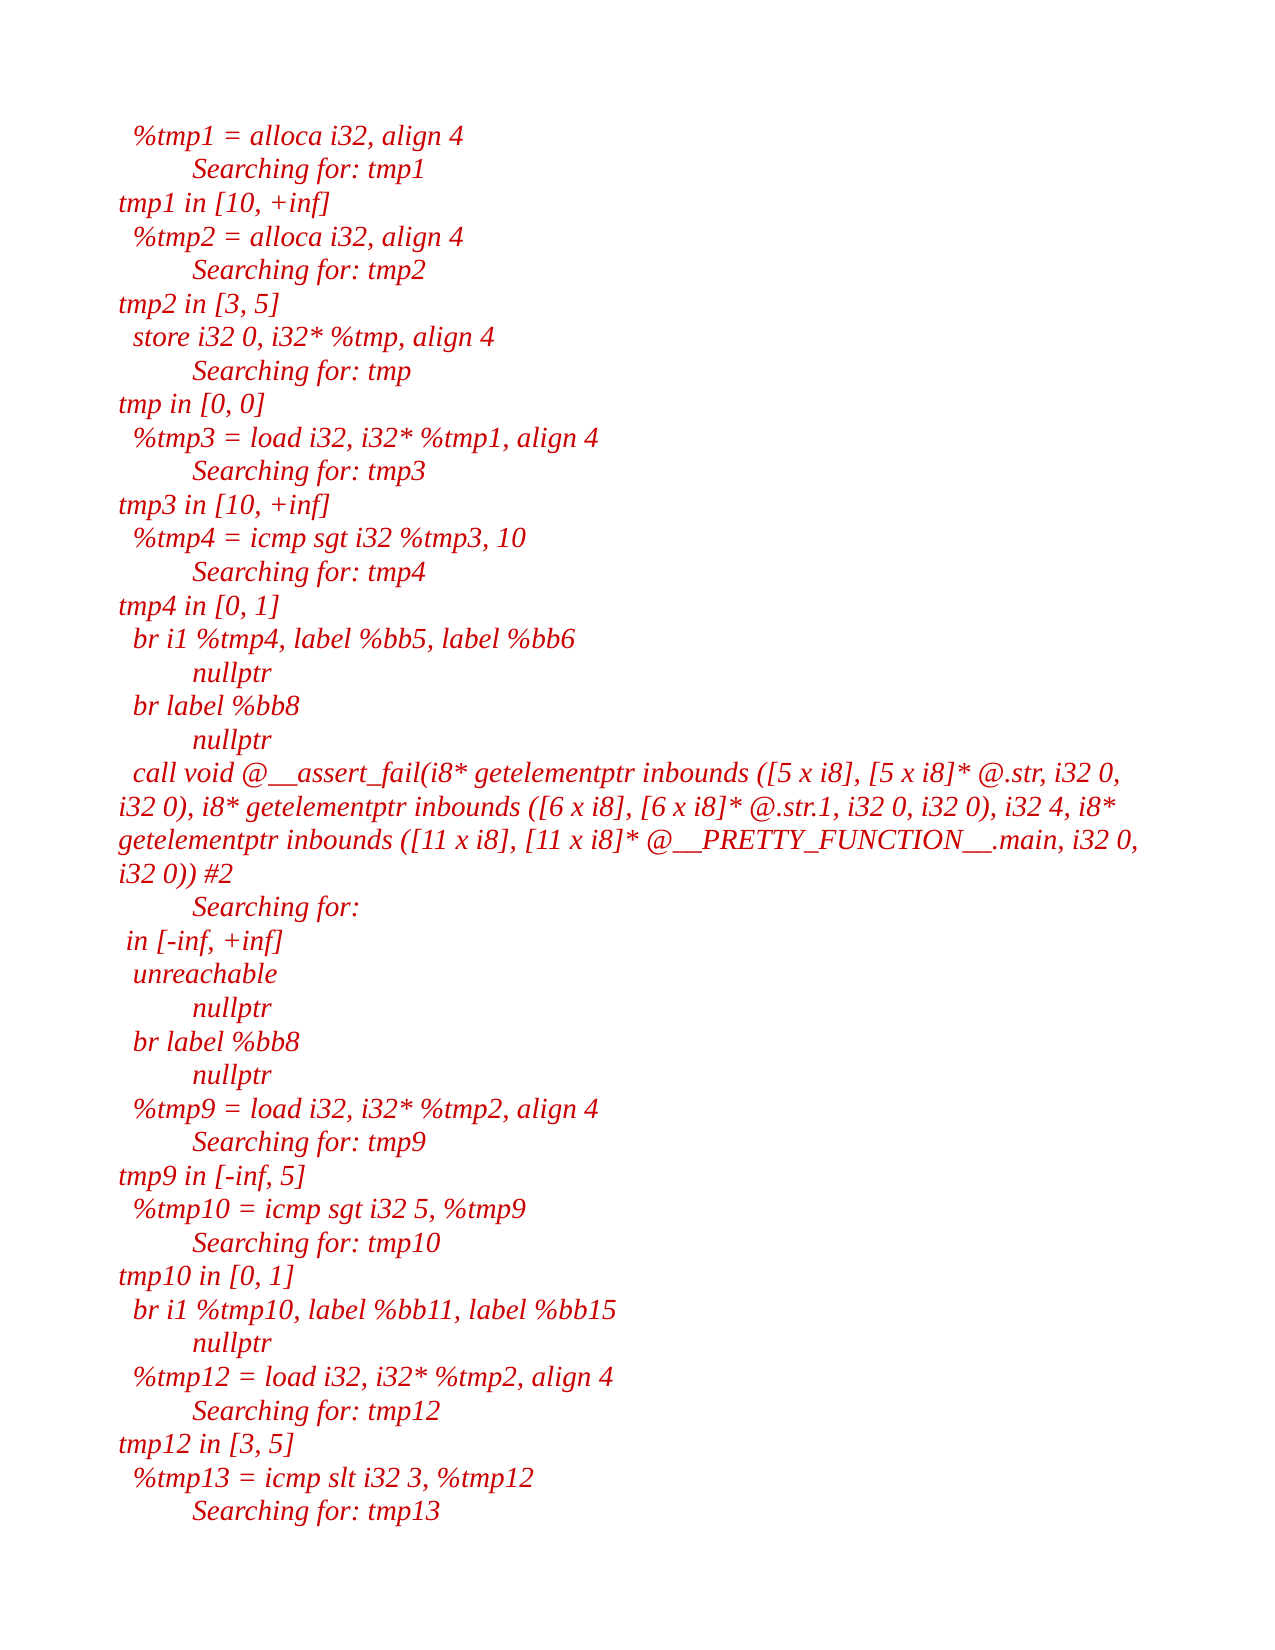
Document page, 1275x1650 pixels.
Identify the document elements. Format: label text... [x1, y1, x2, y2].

text br label %bb8 [118, 1024, 1157, 1057]
text tmp1 in [10, +inf] [118, 185, 1157, 219]
text br label %bb8 [118, 688, 1157, 722]
text nullptr [118, 1326, 1157, 1359]
text Searching for: tmp1 [118, 152, 1157, 185]
text Searching for: tmp13 [118, 1493, 1157, 1527]
text tmp in [0, 0] [118, 386, 1157, 420]
text br i1 %tmp10, label %bb11, label %bb15 [118, 1292, 1157, 1326]
text %tmp4 = icmp sgt i32 %tmp3, 10 [118, 521, 1157, 554]
text call void @__assert_fail(i8* getelementptr inbounds ([5 x i8], [5 x i8]* @.str, i32 0, i32 0), i8* getelementptr inbounds ([6 x i8], [6 x i8]* @.str.1, i32 0, i32 0), i32 4, i8* getelementptr inbounds ([11 x i8], [11 x i8]* @__PRETTY_FUNCTION__.main, i32 0, i32 0)) #2 [118, 755, 1157, 889]
text tmp9 in [-inf, 5] [118, 1158, 1157, 1191]
text %tmp3 = load i32, i32* %tmp1, align 4 [118, 420, 1157, 453]
text tmp4 in [0, 1] [118, 588, 1157, 621]
text tmp3 in [10, +inf] [118, 487, 1157, 521]
text Searching for: tmp4 [118, 554, 1157, 588]
text Searching for: tmp [118, 353, 1157, 386]
text store i32 0, i32* %tmp, align 4 [118, 319, 1157, 353]
text nullptr [118, 990, 1157, 1024]
text nullptr [118, 1057, 1157, 1091]
text Searching for: tmp12 [118, 1393, 1157, 1426]
text Searching for: tmp2 [118, 252, 1157, 286]
text tmp12 in [3, 5] [118, 1426, 1157, 1460]
text in [-inf, +inf] [118, 923, 1157, 957]
text %tmp1 = alloca i32, align 4 [118, 118, 1157, 152]
text Searching for: tmp9 [118, 1124, 1157, 1158]
text Searching for: tmp3 [118, 453, 1157, 487]
text br i1 %tmp4, label %bb5, label %bb6 [118, 621, 1157, 655]
text %tmp13 = icmp slt i32 3, %tmp12 [118, 1460, 1157, 1493]
text nullptr [118, 722, 1157, 755]
text tmp10 in [0, 1] [118, 1258, 1157, 1292]
text %tmp2 = alloca i32, align 4 [118, 219, 1157, 252]
text Searching for: [118, 889, 1157, 923]
text %tmp10 = icmp sgt i32 5, %tmp9 [118, 1191, 1157, 1225]
text tmp2 in [3, 5] [118, 286, 1157, 319]
text nullptr [118, 655, 1157, 688]
text %tmp12 = load i32, i32* %tmp2, align 4 [118, 1359, 1157, 1393]
text Searching for: tmp10 [118, 1225, 1157, 1258]
text %tmp9 = load i32, i32* %tmp2, align 4 [118, 1091, 1157, 1124]
text unreachable [118, 957, 1157, 990]
